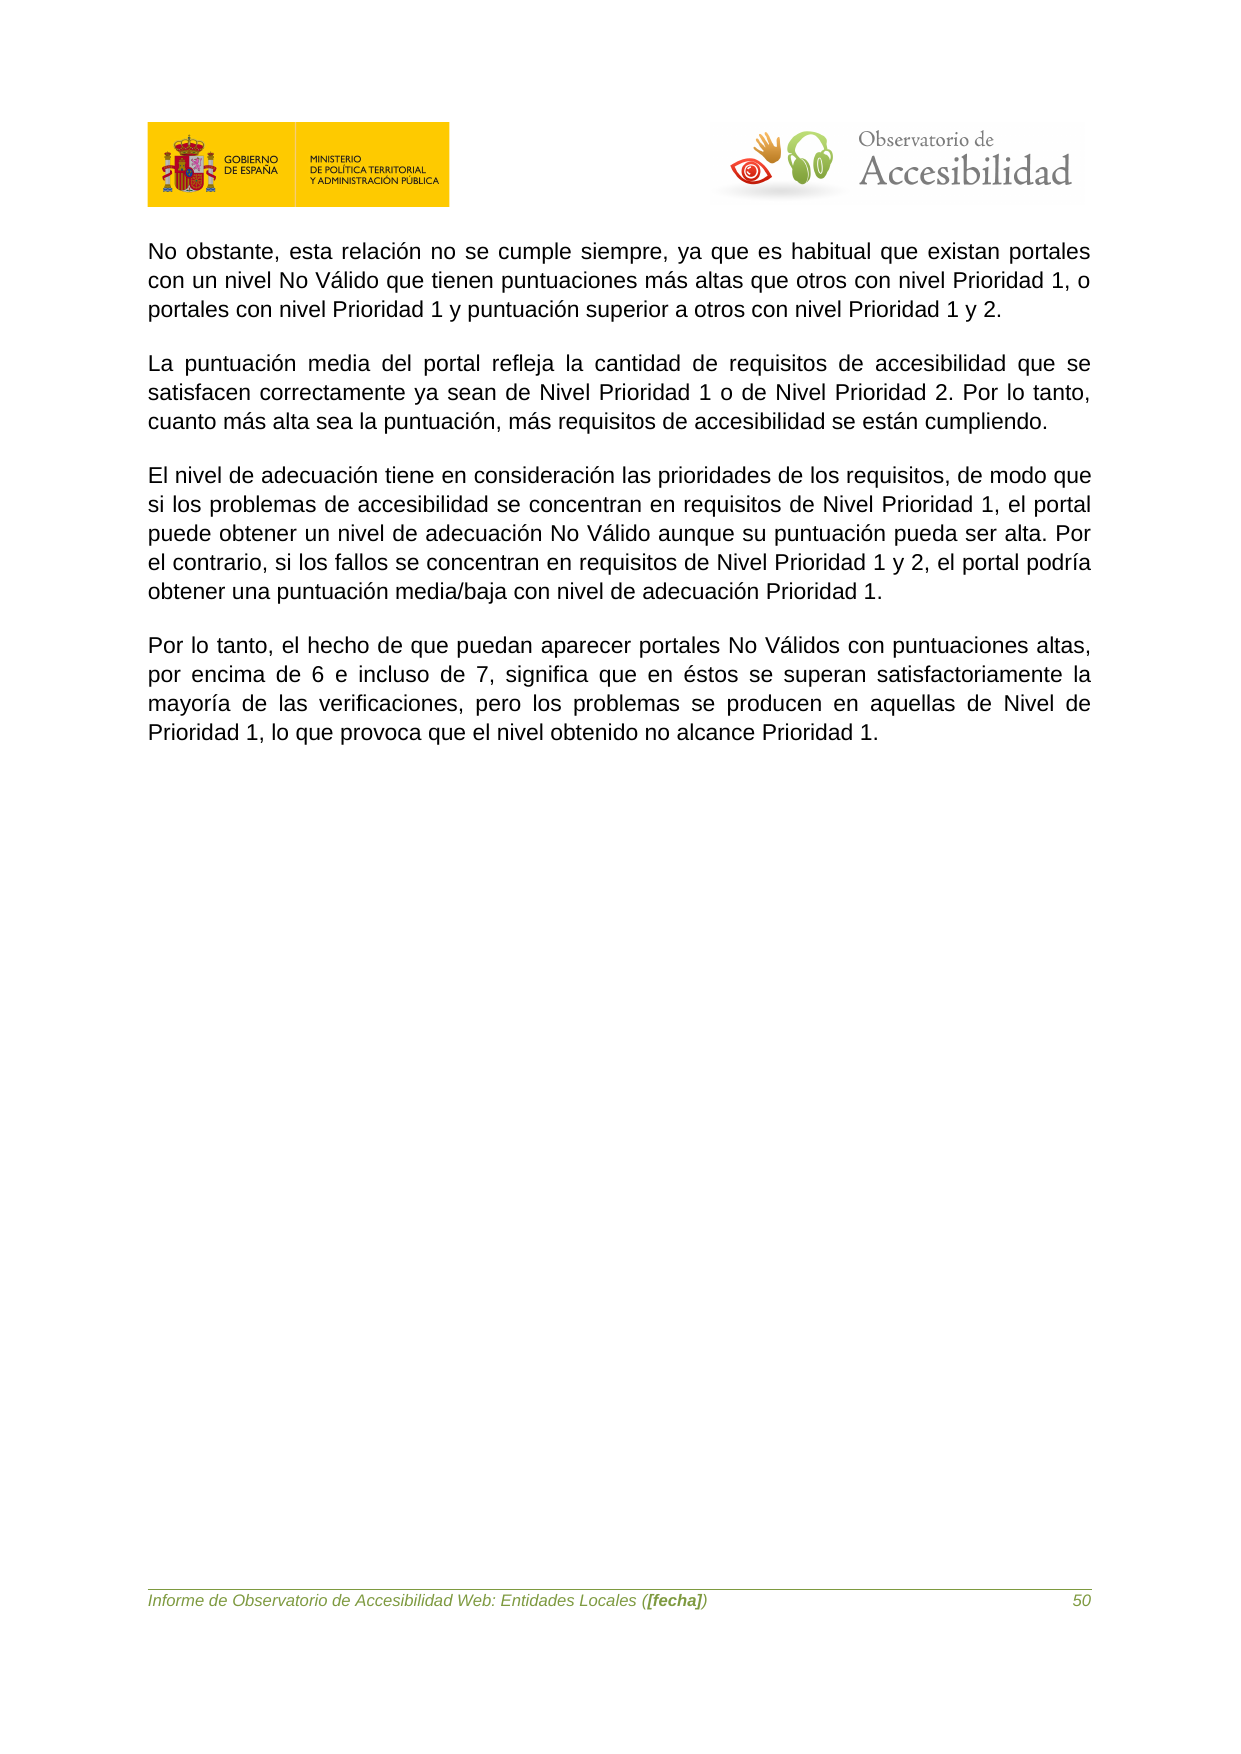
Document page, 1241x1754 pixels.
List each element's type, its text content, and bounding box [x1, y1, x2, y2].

text Por lo tanto, el hecho de que puedan aparecer portales No Válidos con puntuaciones altas, por encima de 6 e incluso de 7, significa que en éstos se superan satisfactoriamente la mayoría de las verificaciones, pero los problemas se producen en aquellas de Nivel de Prioridad 1, lo que provoca que el nivel obtenido no alcance Prioridad 1. [148, 632, 1092, 745]
text El nivel de adecuación tiene en consideración las prioridades de los requisitos, de modo que si los problemas de accesibilidad se concentran en requisitos de Nivel Prioridad 1, el portal puede obtener un nivel de adecuación No Válido aunque su puntuación pueda ser alta. Por el contrario, si los fallos se concentran en requisitos de Nivel Prioridad 1 y 2, el portal podría obtener una puntuación media/baja con nivel de adecuación Prioridad 1. [148, 462, 1092, 604]
text La puntuación media del portal refleja la cantidad de requisitos de accesibilidad que se satisfacen correctamente ya sean de Nivel Prioridad 1 o de Nivel Prioridad 2. Por lo tanto, cuanto más alta sea la puntuación, más requisitos de accesibilidad se están cumpliendo. [148, 350, 1092, 434]
text No obstante, esta relación no se cumple siempre, ya que es habitual que existan portales con un nivel No Válido que tienen puntuaciones más altas que otros con nivel Prioridad 1, o portales con nivel Prioridad 1 y puntuación superior a otros con nivel Prioridad 1 y 2. [148, 238, 1092, 322]
